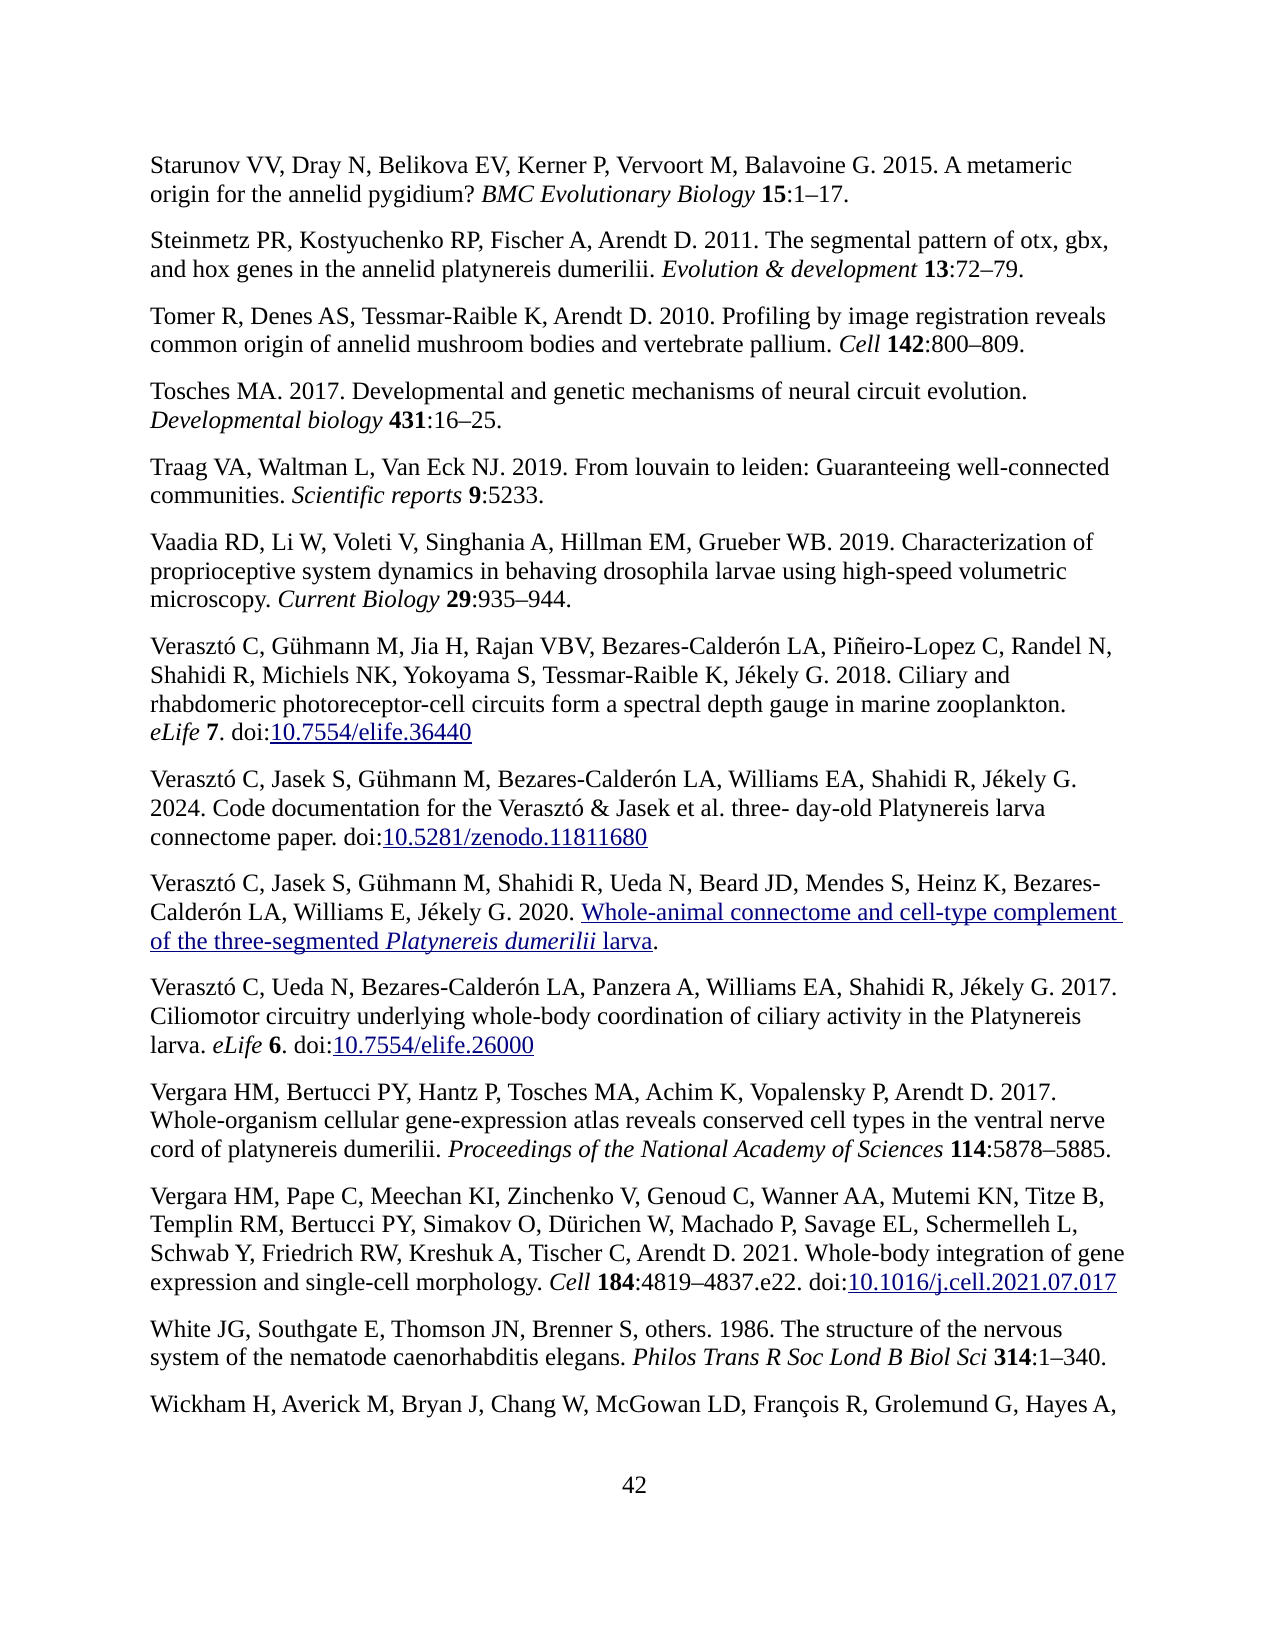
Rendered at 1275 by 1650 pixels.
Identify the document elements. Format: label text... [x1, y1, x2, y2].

text Tosches MA. 2017. Developmental and genetic mechanisms of neural circuit evolution. Developmental biology 431:16–25. [150, 376, 1125, 434]
text Vaadia RD, Li W, Voleti V, Singhania A, Hillman EM, Grueber WB. 2019. Characterization of proprioceptive system dynamics in behaving drosophila larvae using high-speed volumetric microscopy. Current Biology 29:935–944. [150, 527, 1125, 613]
text Traag VA, Waltman L, Van Eck NJ. 2019. From louvain to leiden: Guaranteeing well-connected communities. Scientific reports 9:5233. [150, 452, 1125, 509]
text Steinmetz PR, Kostyuchenko RP, Fischer A, Arendt D. 2011. The segmental pattern of otx, gbx, and hox genes in the annelid platynereis dumerilii. Evolution & development 13:72–79. [150, 225, 1125, 283]
text Verasztó C, Jasek S, Gühmann M, Bezares-Calderón LA, Williams EA, Shahidi R, Jékely G. 2024. Code documentation for the Verasztó & Jasek et al. three- day-old Platynereis larva connectome paper. doi:10.5281/zenodo.11811680 [150, 764, 1125, 850]
text Tomer R, Denes AS, Tessmar-Raible K, Arendt D. 2010. Profiling by image registration reveals common origin of annelid mushroom bodies and vertebrate pallium. Cell 142:800–809. [150, 301, 1125, 358]
text Verasztó C, Gühmann M, Jia H, Rajan VBV, Bezares-Calderón LA, Piñeiro-Lopez C, Randel N, Shahidi R, Michiels NK, Yokoyama S, Tessmar-Raible K, Jékely G. 2018. Ciliary and rhabdomeric photoreceptor-cell circuits form a spectral depth gauge in marine zooplankton. eLife 7. doi:10.7554/elife.36440 [150, 631, 1125, 746]
text Vergara HM, Bertucci PY, Hantz P, Tosches MA, Achim K, Vopalensky P, Arendt D. 2017. Whole-organism cellular gene-expression atlas reveals conserved cell types in the ventral nerve cord of platynereis dumerilii. Proceedings of the National Academy of Sciences 114:5878–5885. [150, 1077, 1125, 1163]
text Vergara HM, Pape C, Meechan KI, Zinchenko V, Genoud C, Wanner AA, Mutemi KN, Titze B, Templin RM, Bertucci PY, Simakov O, Dürichen W, Machado P, Savage EL, Schermelleh L, Schwab Y, Friedrich RW, Kreshuk A, Tischer C, Arendt D. 2021. Whole-body integration of gene expression and single-cell morphology. Cell 184:4819–4837.e22. doi:10.1016/j.cell.2021.07.017 [150, 1181, 1125, 1296]
text Wickham H, Averick M, Bryan J, Chang W, McGowan LD, François R, Grolemund G, Hayes A, [150, 1389, 1125, 1418]
text Verasztó C, Ueda N, Bezares-Calderón LA, Panzera A, Williams EA, Shahidi R, Jékely G. 2017. Ciliomotor circuitry underlying whole-body coordination of ciliary activity in the Platynereis larva. eLife 6. doi:10.7554/elife.26000 [150, 972, 1125, 1059]
text Verasztó C, Jasek S, Gühmann M, Shahidi R, Ueda N, Beard JD, Mendes S, Heinz K, Bezares-Calderón LA, Williams E, Jékely G. 2020. Whole-animal connectome and cell-type complement of the three-segmented Platynereis dumerilii larva. [150, 868, 1125, 954]
text White JG, Southgate E, Thomson JN, Brenner S, others. 1986. The structure of the nervous system of the nematode caenorhabditis elegans. Philos Trans R Soc Lond B Biol Sci 314:1–340. [150, 1314, 1125, 1371]
text Starunov VV, Dray N, Belikova EV, Kerner P, Vervoort M, Balavoine G. 2015. A metameric origin for the annelid pygidium? BMC Evolutionary Biology 15:1–17. [150, 150, 1125, 207]
